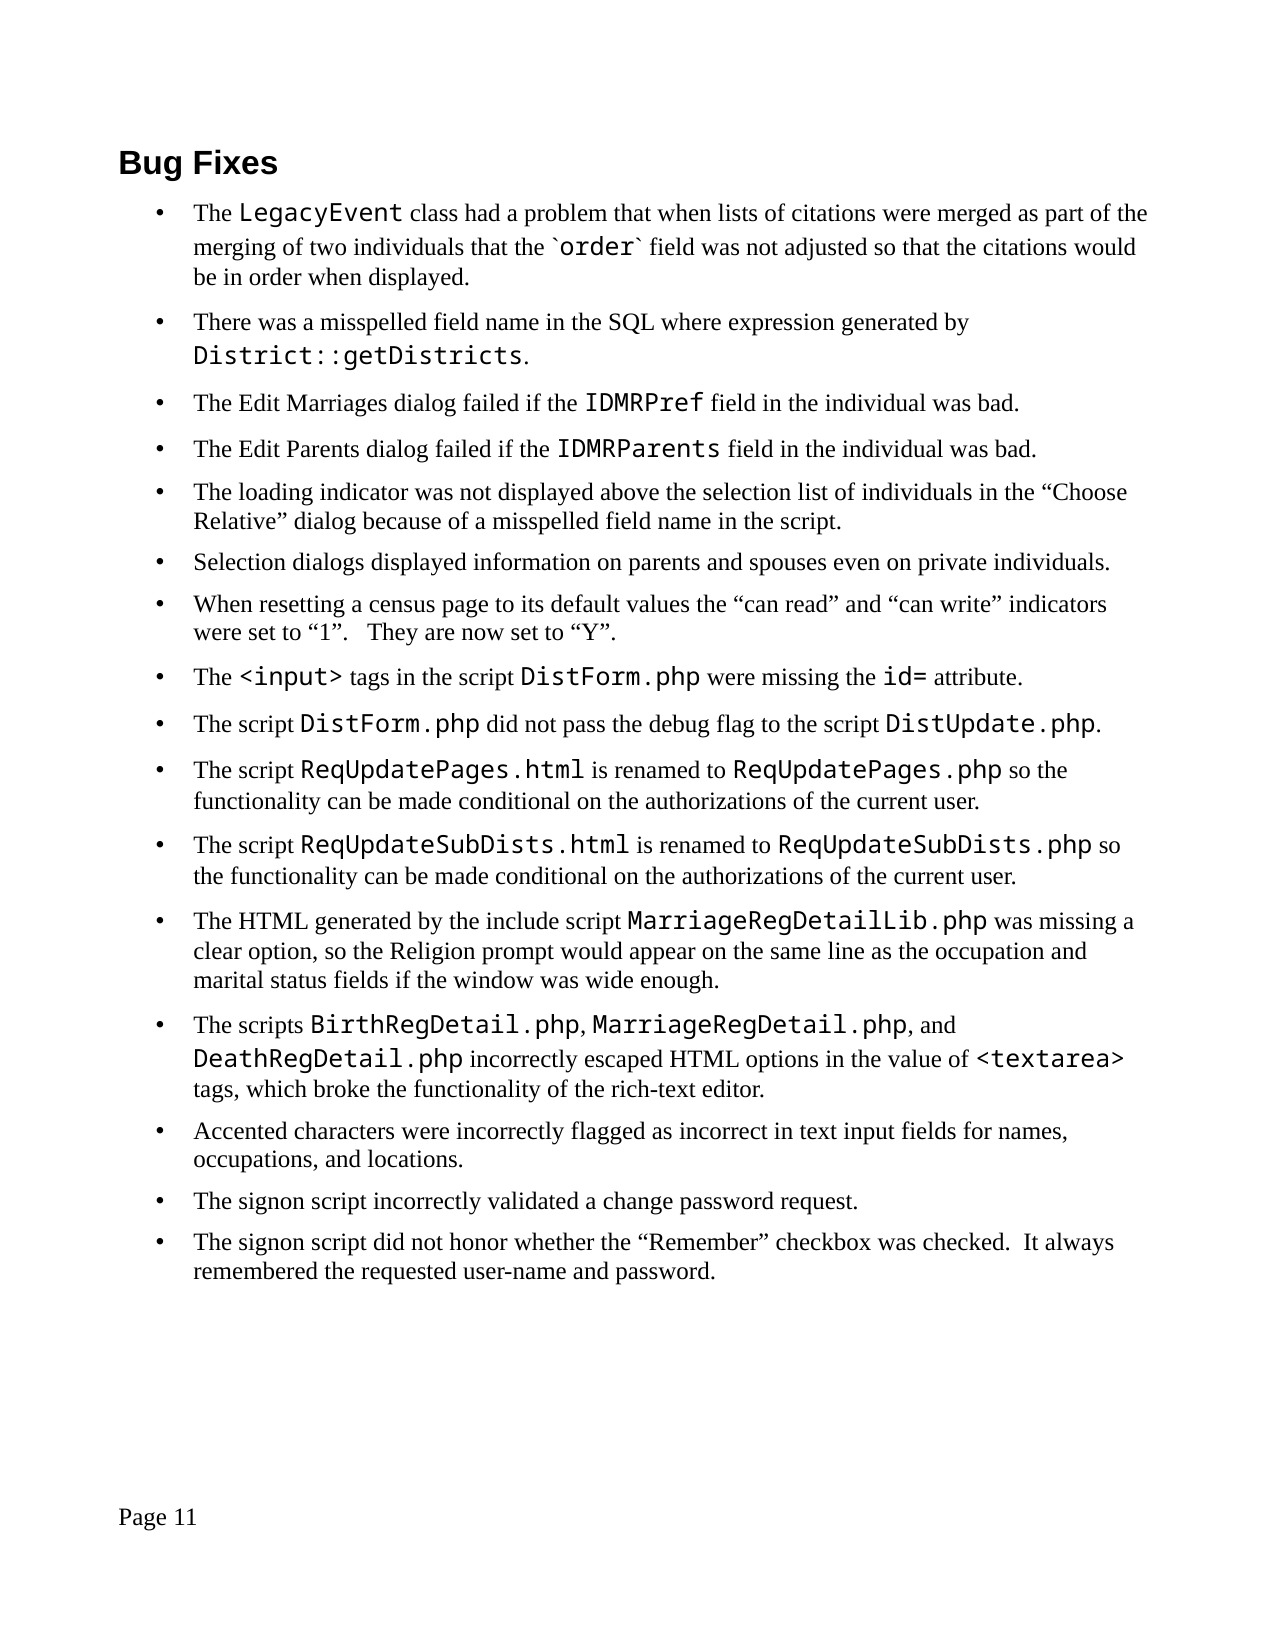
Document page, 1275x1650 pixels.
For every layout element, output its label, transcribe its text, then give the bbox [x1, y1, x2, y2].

list The LegacyEvent class had a problem that when lists of citations were merged as part of the merging of two individuals that the `order` field was not adjusted so that the citations would be in order when displayed. [156, 194, 1157, 291]
list The script DistForm.php did not pass the debug flag to the script DistUpdate.php. [156, 705, 1157, 739]
list The <input> tags in the script DistForm.php were missing the id= attribute. [156, 659, 1157, 693]
list The Edit Parents dialog failed if the IDMRParents field in the individual was bad. [156, 431, 1157, 465]
list The script ReqUpdatePages.html is renamed to ReqUpdatePages.php so the functionality can be made conditional on the authorizations of the current user. [156, 752, 1157, 814]
list When resetting a census page to its default values the “can read” and “can write” indicators were set to “1”. They are now set to “Y”. [156, 589, 1157, 646]
list The script ReqUpdateSubDists.html is renamed to ReqUpdateSubDists.php so the functionality can be made conditional on the authorizations of the current user. [156, 827, 1157, 890]
list The HTML generated by the include script MarriageRegDetailLib.php was missing a clear option, so the Religion prompt would appear on the same line as the occupation and marital status fields if the window was wide enough. [156, 902, 1157, 994]
list Selection dialogs displayed information on parents and spouses even on private individuals. [156, 547, 1157, 576]
subtitle Bug Fixes [118, 143, 1157, 182]
list The scripts BirthRegDetail.php, MarriageRegDetail.php, and DeathRegDetail.php incorrectly escaped HTML options in the value of <textarea> tags, which broke the functionality of the rich-text editor. [156, 1006, 1157, 1103]
list There was a misspelled field name in the SQL where expression generated by District::getDistricts. [156, 304, 1157, 372]
list The signon script did not honor whether the “Remember” checkbox was checked. It always remembered the requested user-name and password. [156, 1227, 1157, 1284]
list The loading indicator was not displayed above the selection list of individuals in the “Choose Relative” dialog because of a misspelled field name in the script. [156, 477, 1157, 535]
list Accented characters were incorrectly flagged as incorrect in text input fields for names, occupations, and locations. [156, 1116, 1157, 1173]
list The Edit Marriages dialog failed if the IDMRPref field in the individual was bad. [156, 384, 1157, 418]
list The signon script incorrectly validated a change password request. [156, 1186, 1157, 1214]
